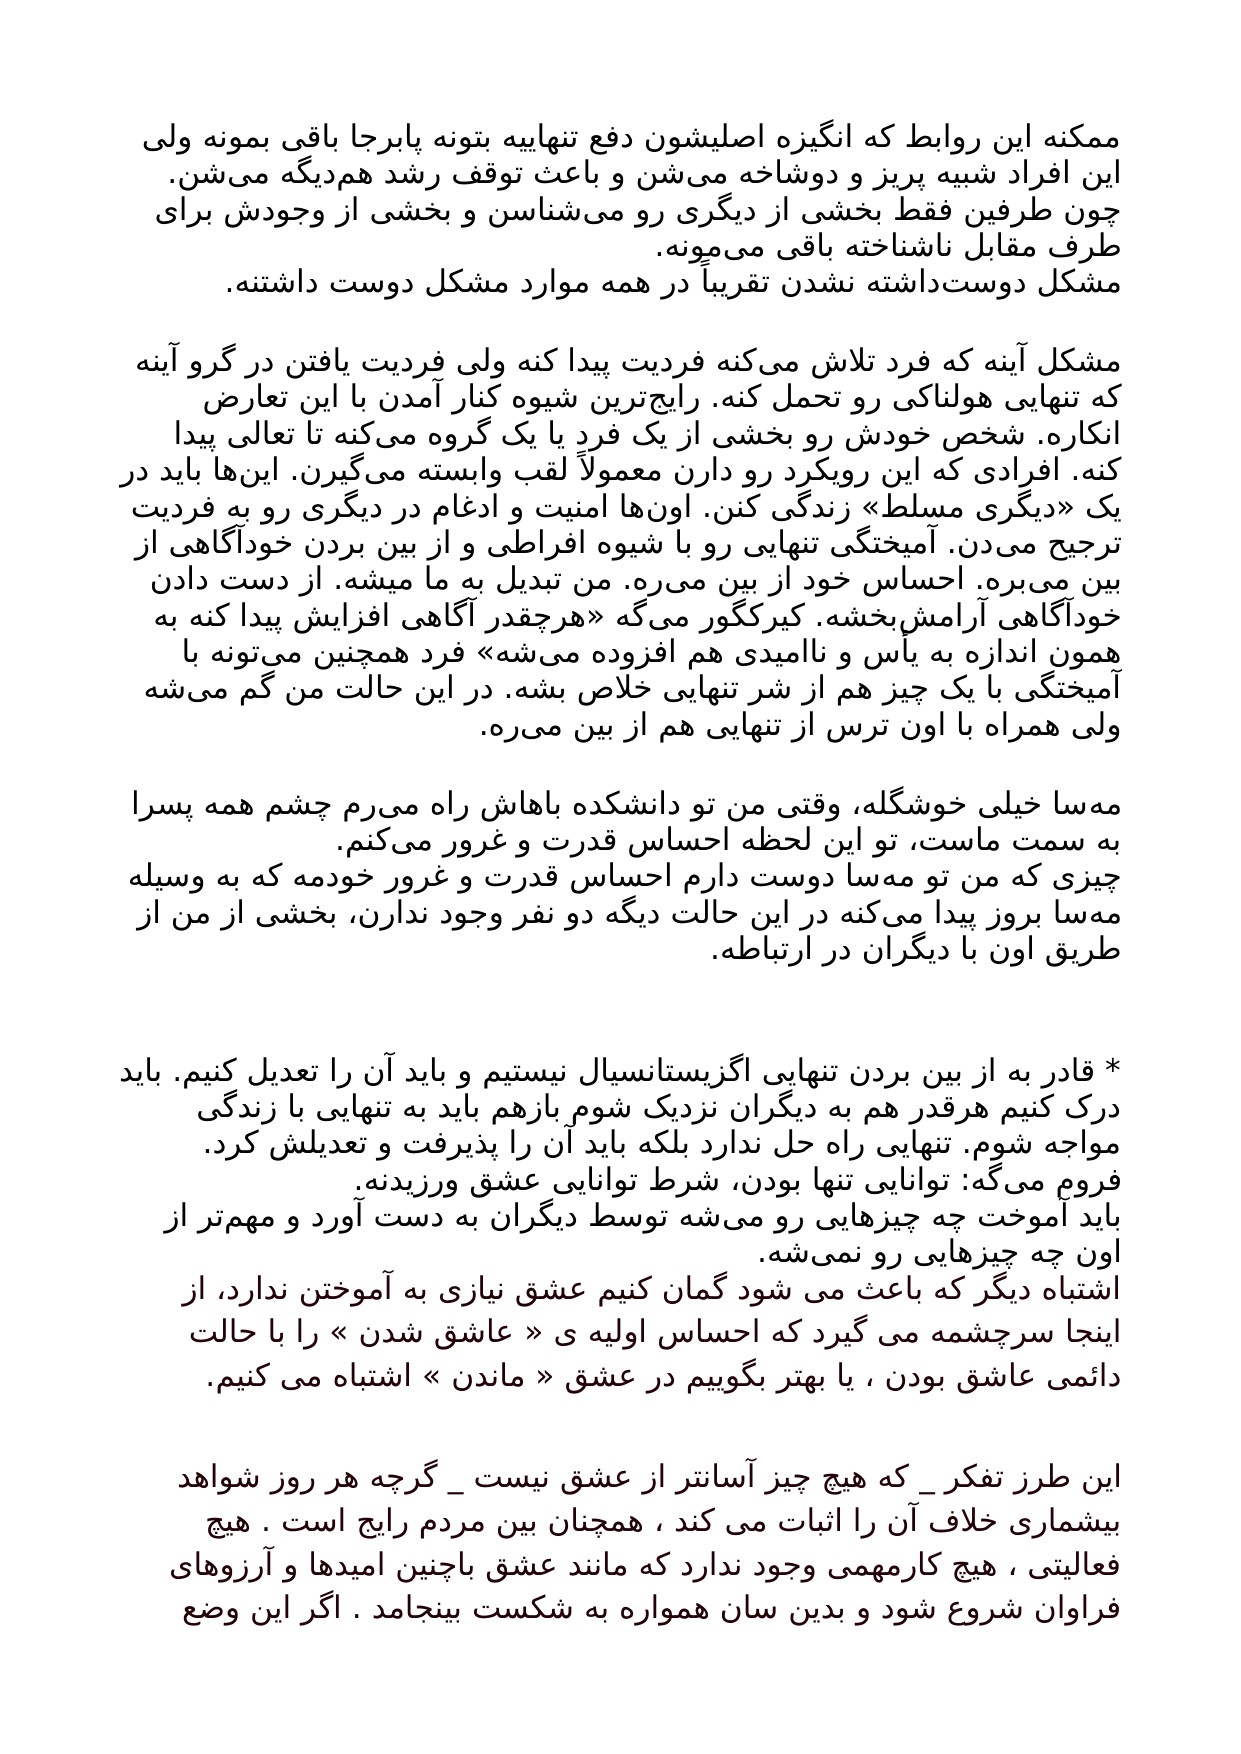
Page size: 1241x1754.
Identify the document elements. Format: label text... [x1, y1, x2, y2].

text * قادر به از بین بردن تنهایی اگزیستانسیال نیستیم و باید آن را تعدیل کنیم. باید درک کنیم هرقدر هم به دیگران نزدیک شوم بازهم باید به تنهایی با زندگی مواجه شوم. تنهایی راه حل ندارد بلکه باید آن را پذیرفت و تعدیلش کرد. [118, 1052, 1122, 1161]
text فروم می‌گه: توانایی تنها بودن، شرط توانایی عشق ورزیدنه. [118, 1161, 1122, 1197]
text باید آموخت چه چیزهایی رو می‌شه توسط دیگران به دست آورد و مهم‌تر از اون چه چیز‌هایی رو نمی‌شه. [118, 1197, 1122, 1270]
text مه‌سا خیلی خوشگله، وقتی من تو دانشکده باهاش راه می‌رم چشم همه پسرا به سمت ماست، تو این لحظه احساس قدرت و غرور می‌کنم. [118, 785, 1122, 858]
text اشتباه دیگر که باعث می شود گمان کنیم عشق نیازی به آموختن ندارد، از اینجا سرچشمه می گیرد که احساس اولیه ی « عاشق شدن » را با حالت دائمی عاشق بودن ، یا بهتر بگوییم در عشق « ماندن » اشتباه می کنیم. [118, 1270, 1122, 1393]
text چیزی که من تو مه‌سا دوست دارم احساس قدرت و غرور خودمه که به وسیله مه‌سا بروز پیدا می‌کنه در این حالت دیگه دو نفر وجود ندارن، بخشی از من از طریق اون با دیگران در ارتباطه. [118, 858, 1122, 967]
text مشکل دوست‌داشته نشدن تقریباً در همه موارد مشکل دوست داشتنه. [118, 263, 1122, 300]
text مشکل آینه که فرد تلاش می‌کنه فردیت پیدا کنه ولی فردیت یافتن در گرو آینه که تنهایی هولناکی رو تحمل کنه. رایج‌ترین شیوه کنار آمدن با این تعارض انکاره. شخص خودش رو بخشی از یک فرد یا یک گروه می‌کنه تا تعالی پیدا کنه. افرادی که این رویکرد رو دارن معمولاً لقب وابسته می‌گیرن. این‌ها باید در یک «دیگری مسلط» زندگی کنن. اون‌ها امنیت و ادغام در دیگری رو به فردیت ترجیح می‌دن. آمیختگی تنهایی رو با شیوه افراطی و از بین بردن خودآگاهی از بین می‌بره. احساس خود از بین می‌ره. من تبدیل به ما میشه. از دست دادن خودآگاهی آرامش‌بخشه. کیرکگور می‌گه «هرچقدر آگاهی افزایش پیدا کنه به همون اندازه به یأس و ناامیدی هم افزوده می‌شه» فرد همچنین می‌تونه با آمیختگی با یک چیز هم از شر تنهایی خلاص بشه. در این حالت من گم می‌شه ولی همراه با اون ترس از تنهایی هم از بین می‌ره. [118, 342, 1122, 742]
text این طرز تفکر _ که هیچ چیز آسانتر از عشق نیست _ گرچه هر روز شواهد بیشماری خلاف آن را اثبات می کند ، همچنان بین مردم رایج است . هیچ فعالیتی ، هیچ کارمهمی وجود ندارد که مانند عشق باچنین امیدها و آرزوهای فراوان شروع شود و بدین سان همواره به شکست بینجامد . اگر این وضع درکارهای دیگر پیش می آمد ، مردم مشتاقانه به دنبال دلایل شکست می رفتند و راه ترمیم آن را در می یافتند _ یا اینکه به کلی از آن صرف نظر می کردند. از آنجا که رفتن از راه دوم در مورد عشق غیر ممکن است ، پس برای غلبه بر شکست تنها یک راه باقی می ماند و آن مطالعه ی دقیق علت شکست و دریافتن معنی واقعی عشق است. [118, 1415, 1122, 1626]
text ممکنه این روابط که انگیزه اصلیشون دفع تنهاییه بتونه پابرجا باقی بمونه ولی این افراد شبیه پریز و دوشاخه می‌شن و باعث توقف رشد هم‌دیگه می‌شن. چون طرفین فقط بخشی از دیگری رو می‌شناسن و بخشی از وجودش برای طرف مقابل ناشناخته باقی می‌مونه. [118, 118, 1122, 263]
